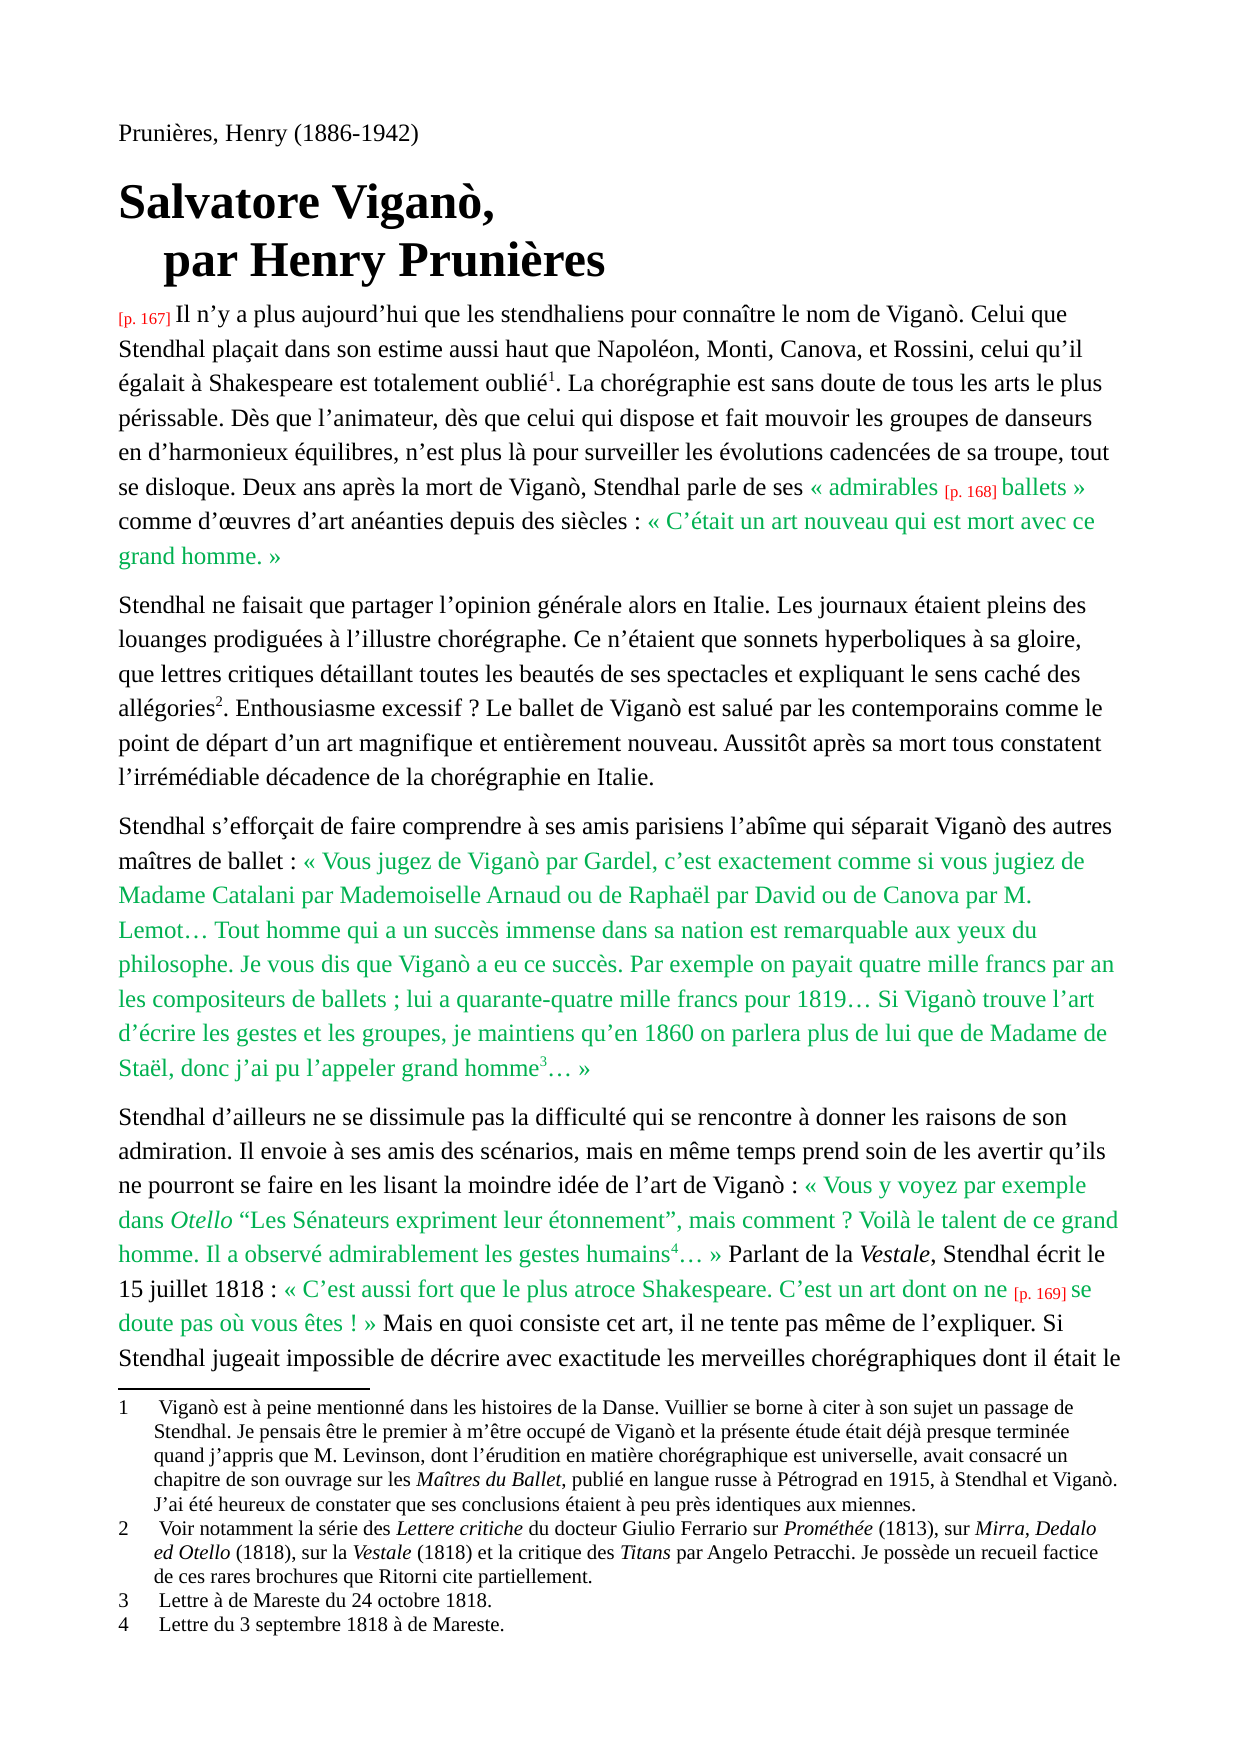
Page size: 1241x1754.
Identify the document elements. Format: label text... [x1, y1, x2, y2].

text Stendhal d’ailleurs ne se dissimule pas la difficulté qui se rencontre à donner les raisons de son admiration. Il envoie à ses amis des scénarios, mais en même temps prend soin de les avertir qu’ils ne pourront se faire en les lisant la moindre idée de l’art de Viganò : « Vous y voyez par exemple dans Otello “Les Sénateurs expriment leur étonnement”, mais comment ? Voilà le talent de ce grand homme. Il a observé admirablement les gestes humains… » Parlant de la Vestale, Stendhal écrit le 15 juillet 1818 : « C’est aussi fort que le plus atroce Shakespeare. C’est un art dont on ne [p. 169] se doute pas où vous êtes ! » Mais en quoi consiste cet art, il ne tente pas même de l’expliquer. Si Stendhal jugeait impossible de décrire avec exactitude les merveilles chorégraphiques dont il était le [118, 1102, 1122, 1372]
text Voir notamment la série des Lettere critiche du docteur Giulio Ferrario sur Prométhée (1813), sur Mirra, Dedalo ed Otello (1818), sur la Vestale (1818) et la critique des Titans par Angelo Petracchi. Je possède un recueil factice de ces rares brochures que Ritorni cite partiellement. [118, 1516, 1122, 1588]
text Stendhal s’efforçait de faire comprendre à ses amis parisiens l’abîme qui séparait Viganò des autres maîtres de ballet : « Vous jugez de Viganò par Gardel, c’est exactement comme si vous jugiez de Madame Catalani par Mademoiselle Arnaud ou de Raphaël par David ou de Canova par M. Lemot… Tout homme qui a un succès immense dans sa nation est remarquable aux yeux du philosophe. Je vous dis que Viganò a eu ce succès. Par exemple on payait quatre mille francs par an les compositeurs de ballets ; lui a quarante-quatre mille francs pour 1819… Si Viganò trouve l’art d’écrire les gestes et les groupes, je maintiens qu’en 1860 on parlera plus de lui que de Madame de Staël, donc j’ai pu l’appeler grand homme… » [118, 811, 1122, 1081]
text Lettre à de Mareste du 24 octobre 1818. [118, 1588, 1122, 1612]
text Lettre du 3 septembre 1818 à de Mareste. [118, 1612, 1122, 1636]
text Prunières, Henry (1886-1942) [118, 118, 1122, 147]
text Viganò est à peine mentionné dans les histoires de la Danse. Vuillier se borne à citer à son sujet un passage de Stendhal. Je pensais être le premier à m’être occupé de Viganò et la présente étude était déjà presque terminée quand j’appris que M. Levinson, dont l’érudition en matière chorégraphique est universelle, avait consacré un chapitre de son ouvrage sur les Maîtres du Ballet, publié en langue russe à Pétrograd en 1915, à Stendhal et Viganò. J’ai été heureux de constater que ses conclusions étaient à peu près identiques aux miennes. [118, 1395, 1122, 1516]
text Stendhal ne faisait que partager l’opinion générale alors en Italie. Les journaux étaient pleins des louanges prodiguées à l’illustre chorégraphe. Ce n’étaient que sonnets hyperboliques à sa gloire, que lettres critiques détaillant toutes les beautés de ses spectacles et expliquant le sens caché des allégories. Enthousiasme excessif ? Le ballet de Viganò est salué par les contemporains comme le point de départ d’un art magnifique et entièrement nouveau. Aussitôt après sa mort tous constatent l’irrémédiable décadence de la chorégraphie en Italie. [118, 590, 1122, 791]
text [p. 167] Il n’y a plus aujourd’hui que les stendhaliens pour connaître le nom de Viganò. Celui que Stendhal plaçait dans son estime aussi haut que Napoléon, Monti, Canova, et Rossini, celui qu’il égalait à Shakespeare est totalement oublié. La chorégraphie est sans doute de tous les arts le plus périssable. Dès que l’animateur, dès que celui qui dispose et fait mouvoir les groupes de danseurs en d’harmonieux équilibres, n’est plus là pour surveiller les évolutions cadencées de sa troupe, tout se disloque. Deux ans après la mort de Viganò, Stendhal parle de ses « admirables [p. 168] ballets » comme d’œuvres d’art anéanties depuis des siècles : « C’était un art nouveau qui est mort avec ce grand homme. » [118, 299, 1122, 569]
subtitle Salvatore Viganò, par Henry Prunières [118, 172, 1122, 287]
